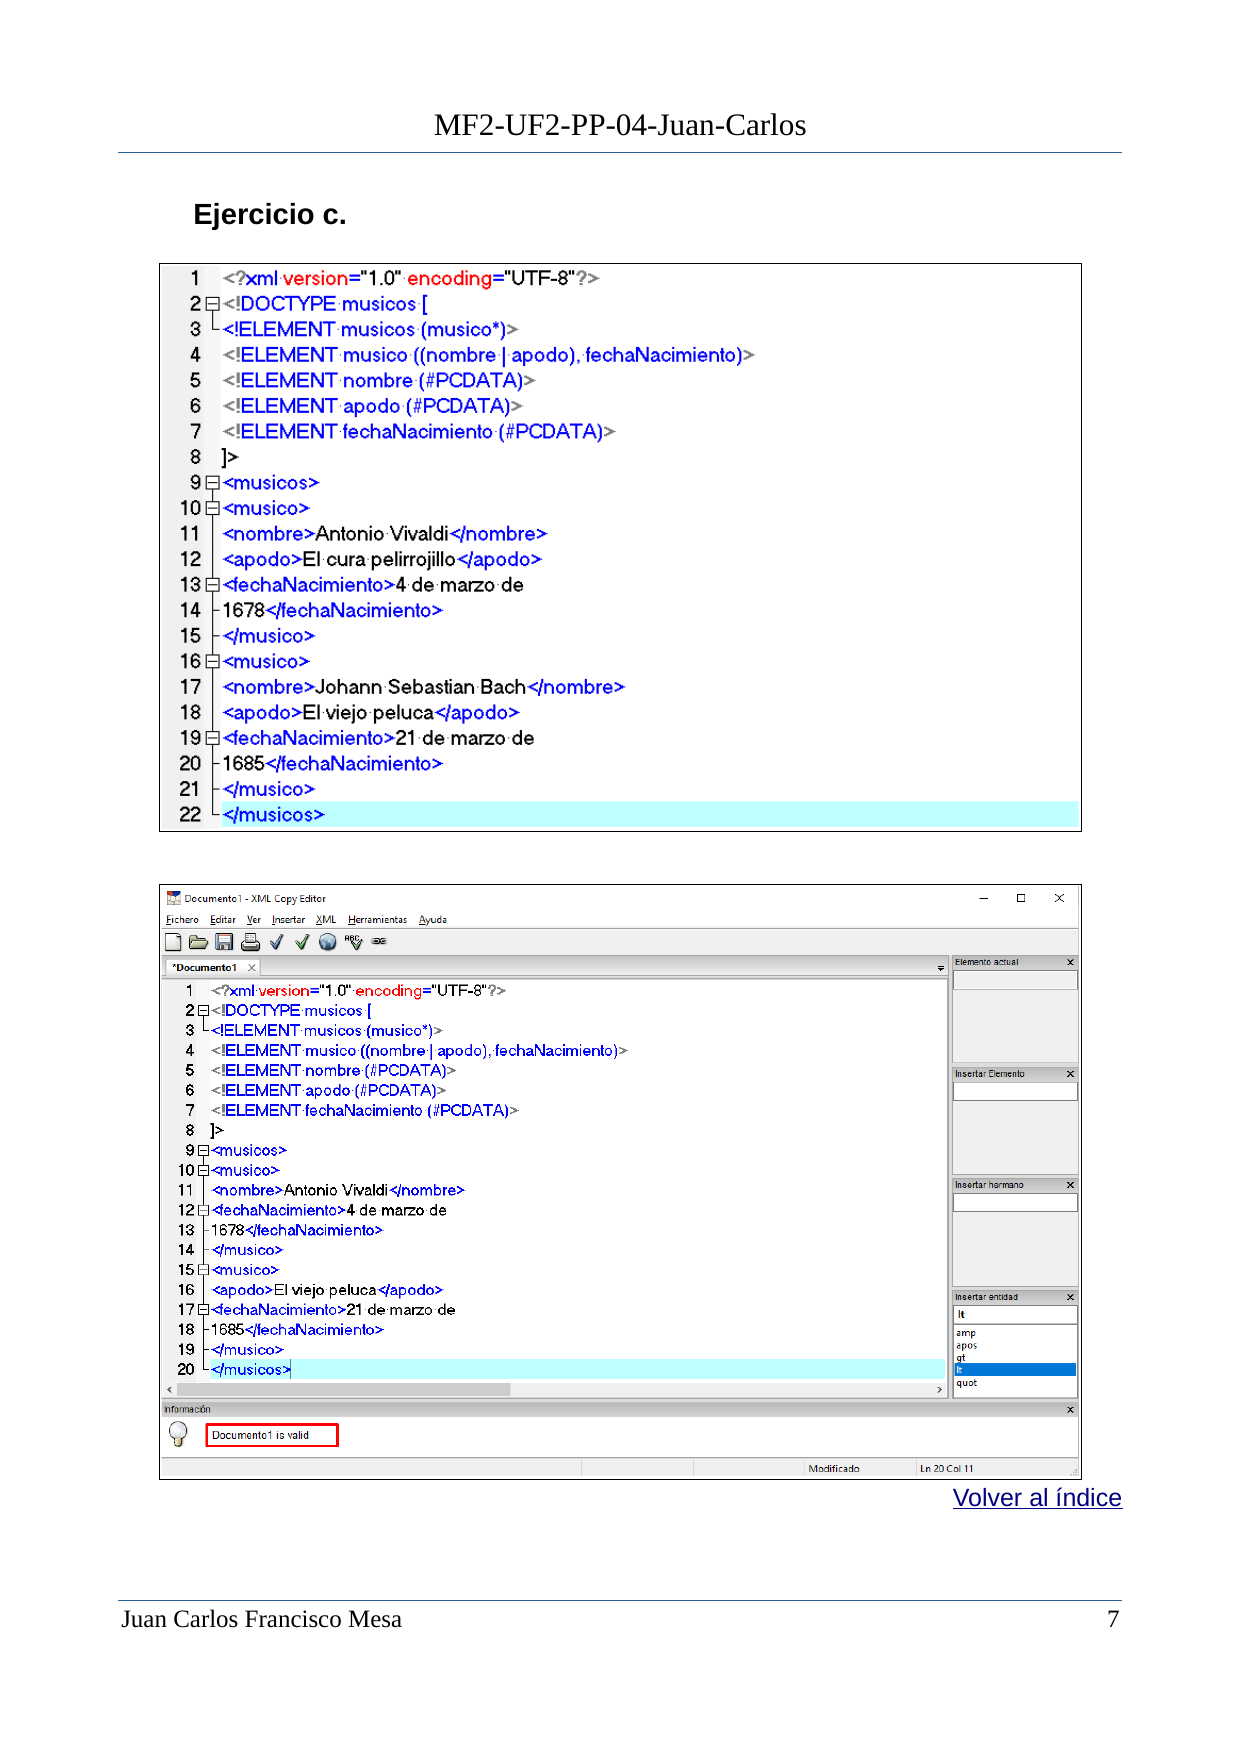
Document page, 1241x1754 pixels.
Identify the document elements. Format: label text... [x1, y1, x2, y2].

picture [161, 266, 1079, 829]
text Volver al índice [118, 883, 1122, 1512]
picture [161, 886, 1079, 1476]
subtitle Ejercicio c. [193, 197, 1122, 231]
